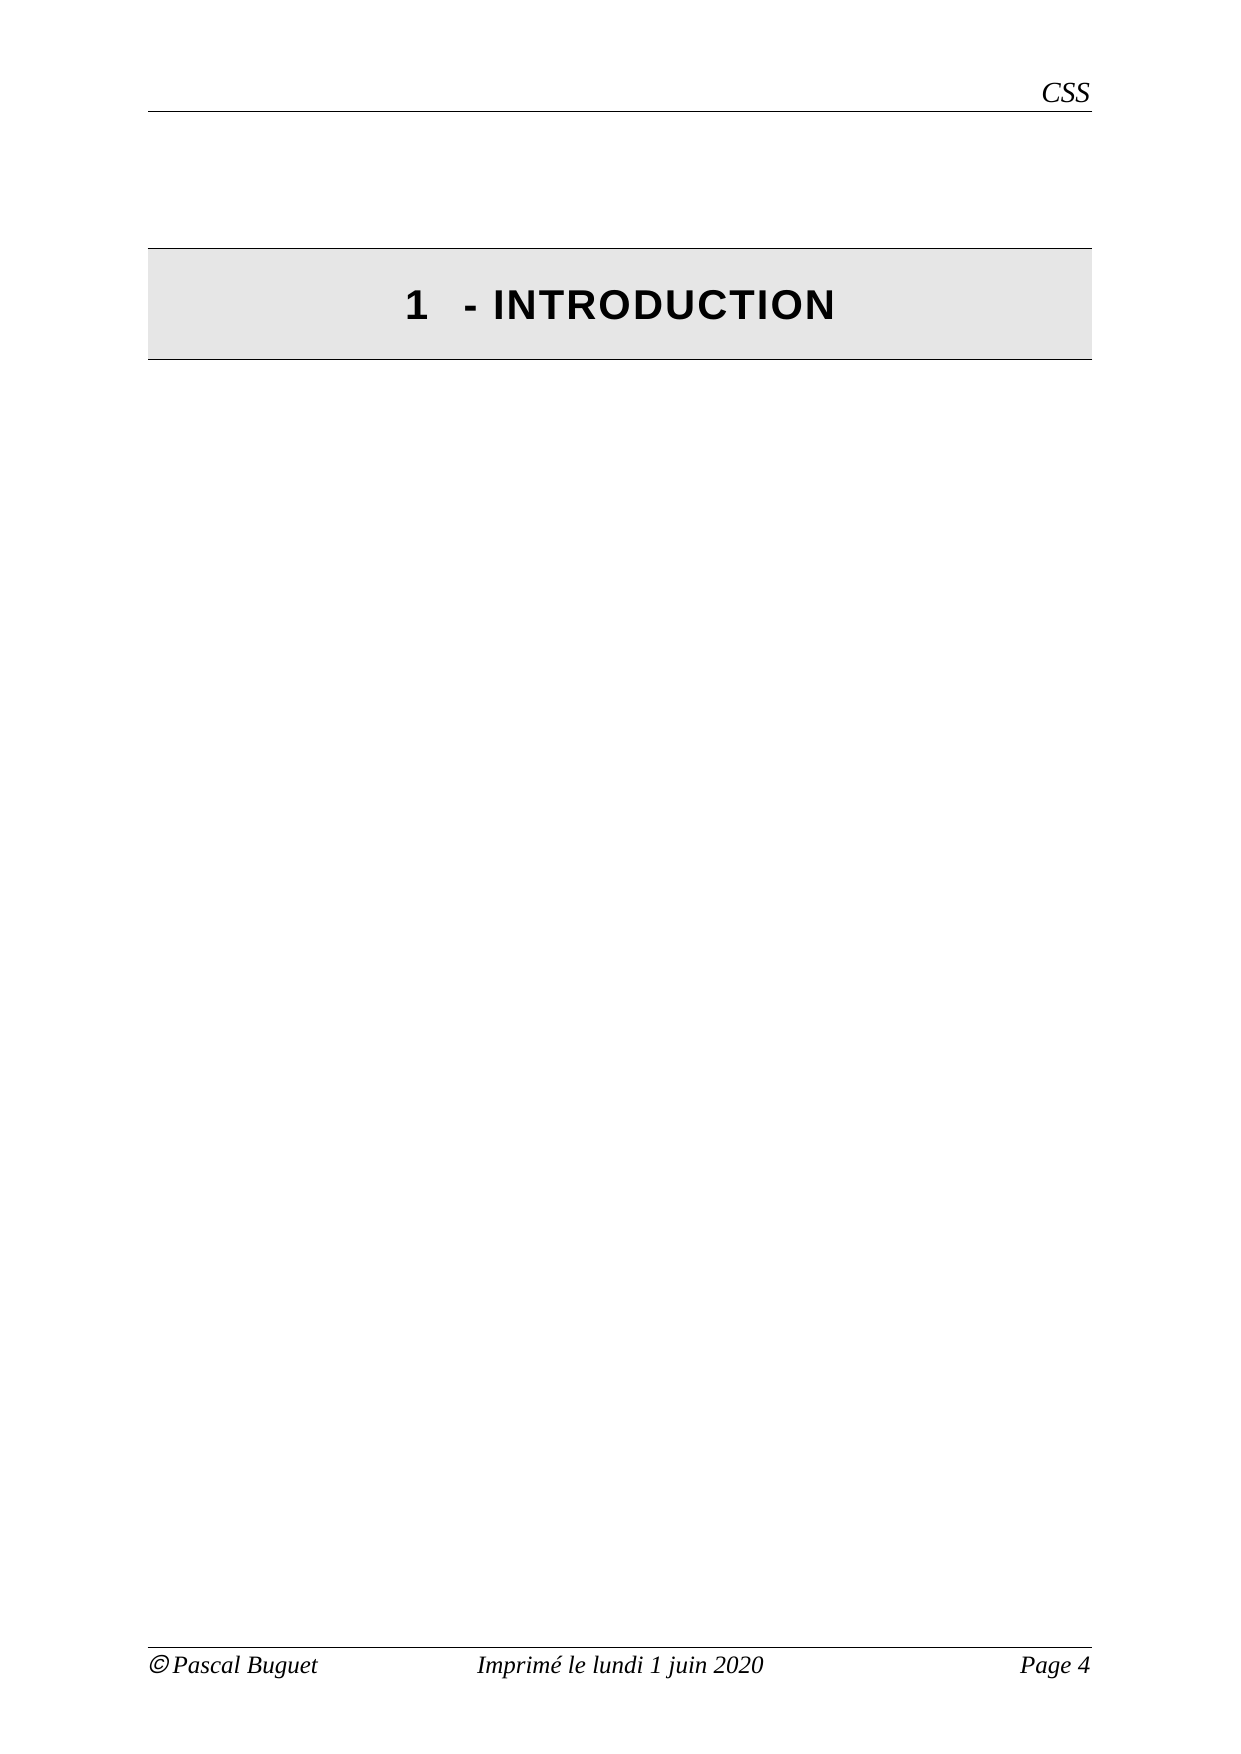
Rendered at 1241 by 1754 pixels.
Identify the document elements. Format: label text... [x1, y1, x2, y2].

subtitle - INTRODUCTION [148, 249, 1092, 359]
